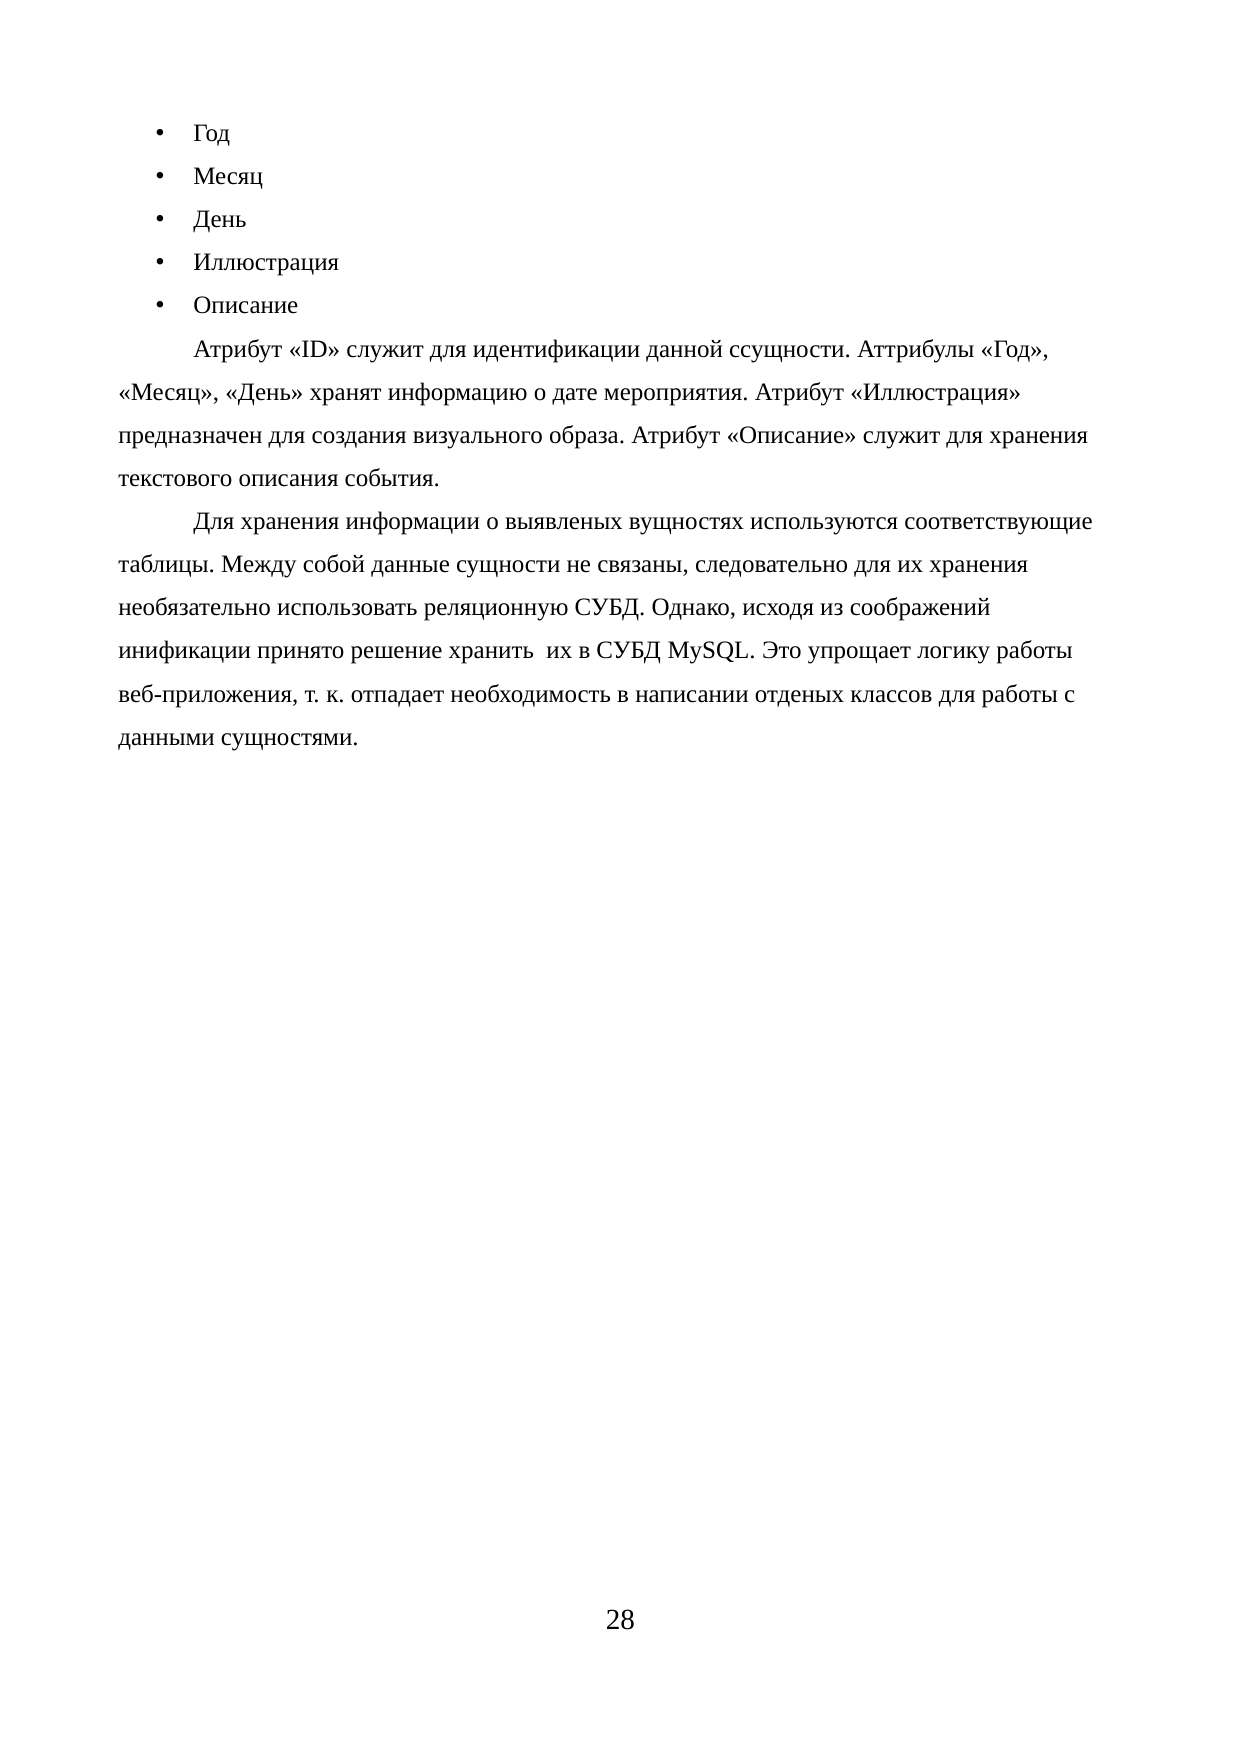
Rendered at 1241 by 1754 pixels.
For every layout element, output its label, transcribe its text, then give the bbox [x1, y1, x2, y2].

list День [156, 204, 1122, 233]
text Атрибут «ID» служит для идентификации данной ссущности. Аттрибулы «Год», «Месяц», «День» хранят информацию о дате мероприятия. Атрибут «Иллюстрация» предназначен для создания визуального образа. Атрибут «Описание» служит для хранения текстового описания события. [118, 334, 1122, 492]
list Иллюстрация [156, 247, 1122, 276]
list Год [156, 118, 1122, 147]
text Для хранения информации о выявленых вущностях используются соответствующие таблицы. Между собой данные сущности не связаны, следовательно для их хранения необязательно использовать реляционную СУБД. Однако, исходя из соображений инификации принято решение хранить их в СУБД MySQL. Это упрощает логику работы веб-приложения, т. к. отпадает необходимость в написании отденых классов для работы с данными сущностями. [118, 506, 1122, 751]
list Описание [156, 291, 1122, 319]
list Месяц [156, 161, 1122, 190]
